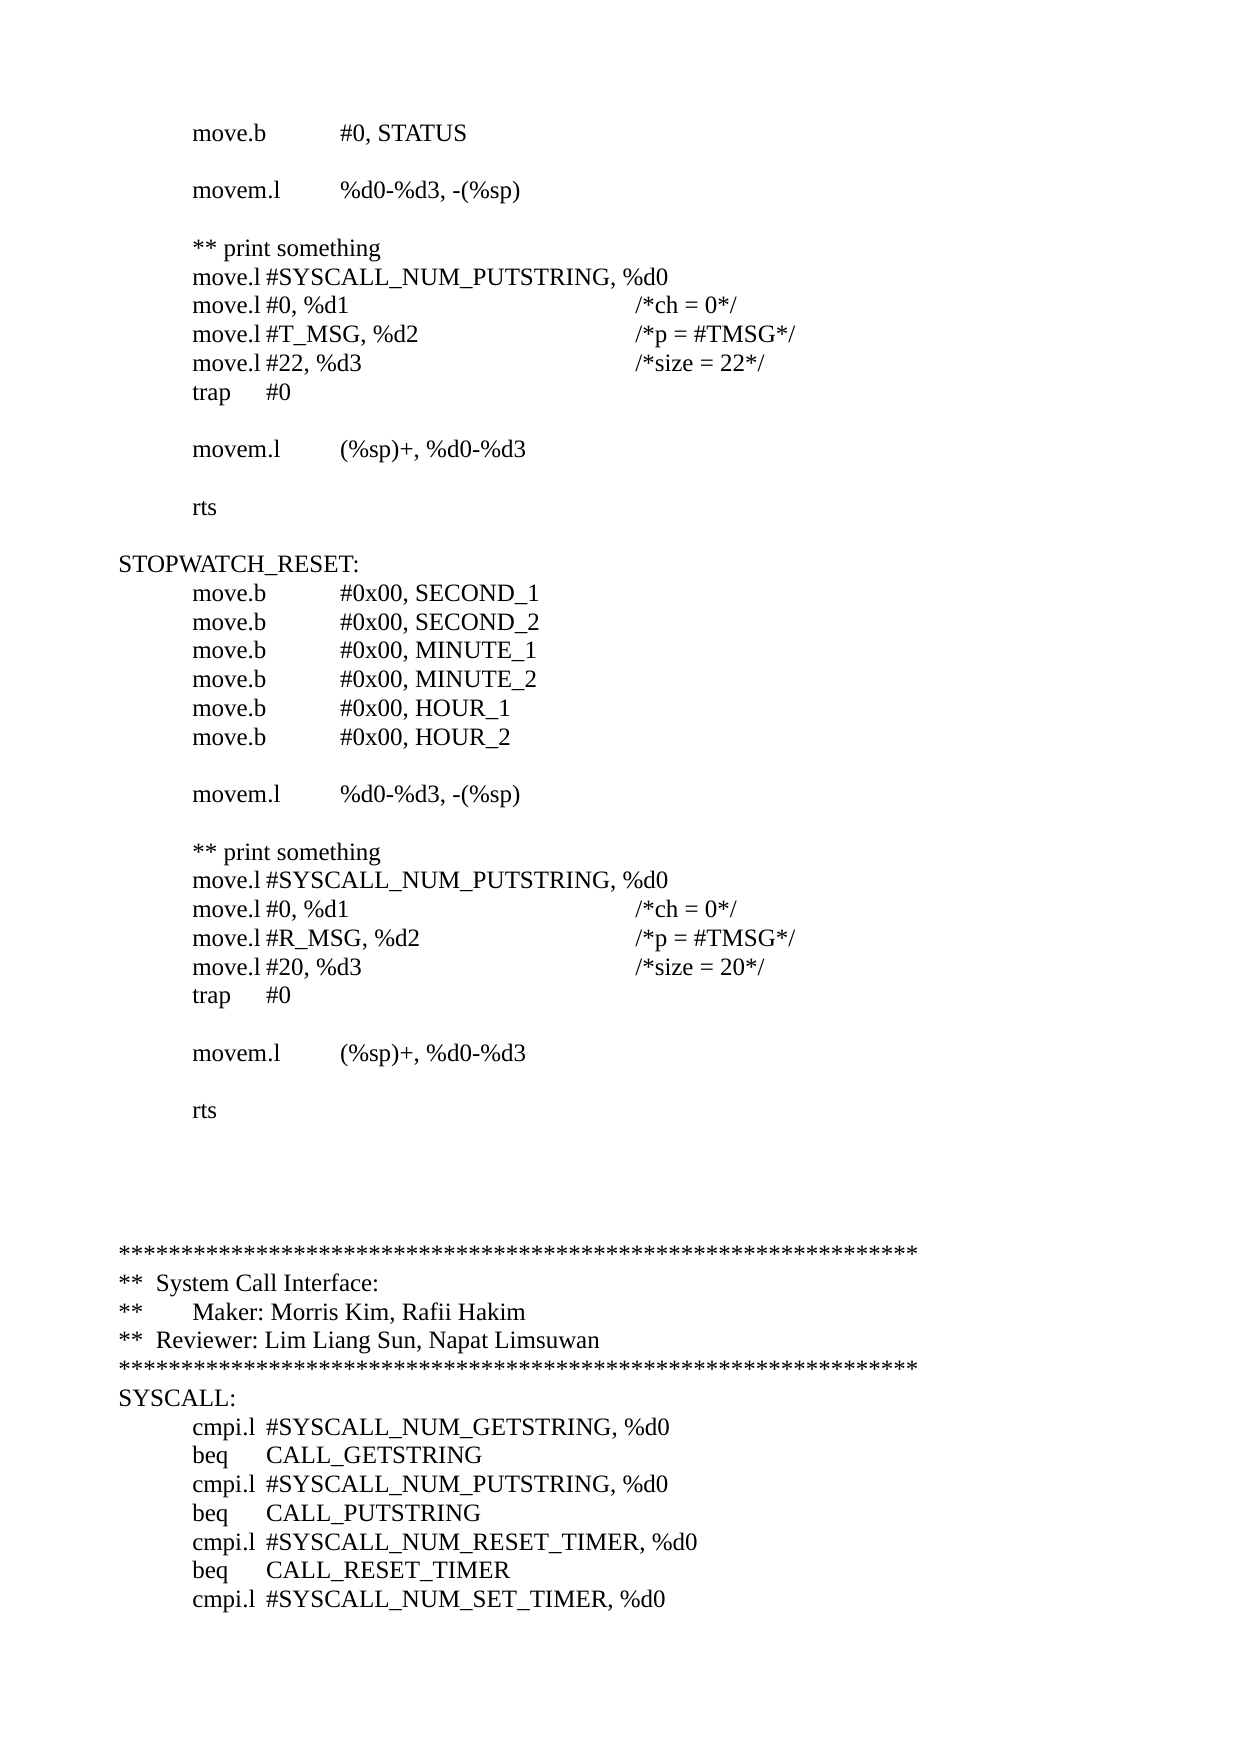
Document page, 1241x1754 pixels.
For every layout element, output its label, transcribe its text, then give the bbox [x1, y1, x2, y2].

text move.b #0x00, SECOND_1 [118, 578, 1122, 607]
text ** Maker: Morris Kim, Rafii Hakim [118, 1297, 1122, 1326]
text move.l #0, %d1 /*ch = 0*/ [118, 291, 1122, 319]
text movem.l (%sp)+, %d0-%d3 [118, 434, 1122, 463]
text move.b #0, STATUS [118, 118, 1122, 147]
text ** Reviewer: Lim Liang Sun, Napat Limsuwan [118, 1326, 1122, 1354]
text move.l #SYSCALL_NUM_PUTSTRING, %d0 [118, 866, 1122, 894]
text STOPWATCH_RESET: [118, 549, 1122, 578]
text move.b #0x00, HOUR_2 [118, 722, 1122, 751]
text move.l #T_MSG, %d2 /*p = #TMSG*/ [118, 319, 1122, 348]
text move.b #0x00, SECOND_2 [118, 607, 1122, 636]
text movem.l %d0-%d3, -(%sp) [118, 779, 1122, 808]
text trap #0 [118, 981, 1122, 1009]
text beq CALL_PUTSTRING [118, 1498, 1122, 1527]
text move.b #0x00, HOUR_1 [118, 693, 1122, 722]
text ** print something [118, 233, 1122, 262]
text move.l #0, %d1 /*ch = 0*/ [118, 894, 1122, 923]
text cmpi.l #SYSCALL_NUM_PUTSTRING, %d0 [118, 1469, 1122, 1498]
text **************************************************************** [118, 1354, 1122, 1383]
text ** print something [118, 837, 1122, 866]
text move.l #20, %d3 /*size = 20*/ [118, 952, 1122, 981]
text move.l #22, %d3 /*size = 22*/ [118, 348, 1122, 377]
text movem.l %d0-%d3, -(%sp) [118, 176, 1122, 204]
text beq CALL_RESET_TIMER [118, 1556, 1122, 1584]
text trap #0 [118, 377, 1122, 406]
text rts [118, 1096, 1122, 1124]
text cmpi.l #SYSCALL_NUM_GETSTRING, %d0 [118, 1412, 1122, 1441]
text SYSCALL: [118, 1383, 1122, 1412]
text **************************************************************** [118, 1239, 1122, 1268]
text move.b #0x00, MINUTE_1 [118, 636, 1122, 664]
text beq CALL_GETSTRING [118, 1441, 1122, 1469]
text move.l #SYSCALL_NUM_PUTSTRING, %d0 [118, 262, 1122, 291]
text rts [118, 492, 1122, 521]
text ** System Call Interface: [118, 1268, 1122, 1297]
text move.l #R_MSG, %d2 /*p = #TMSG*/ [118, 923, 1122, 952]
text movem.l (%sp)+, %d0-%d3 [118, 1038, 1122, 1067]
text cmpi.l #SYSCALL_NUM_SET_TIMER, %d0 [118, 1584, 1122, 1613]
text cmpi.l #SYSCALL_NUM_RESET_TIMER, %d0 [118, 1527, 1122, 1556]
text move.b #0x00, MINUTE_2 [118, 664, 1122, 693]
